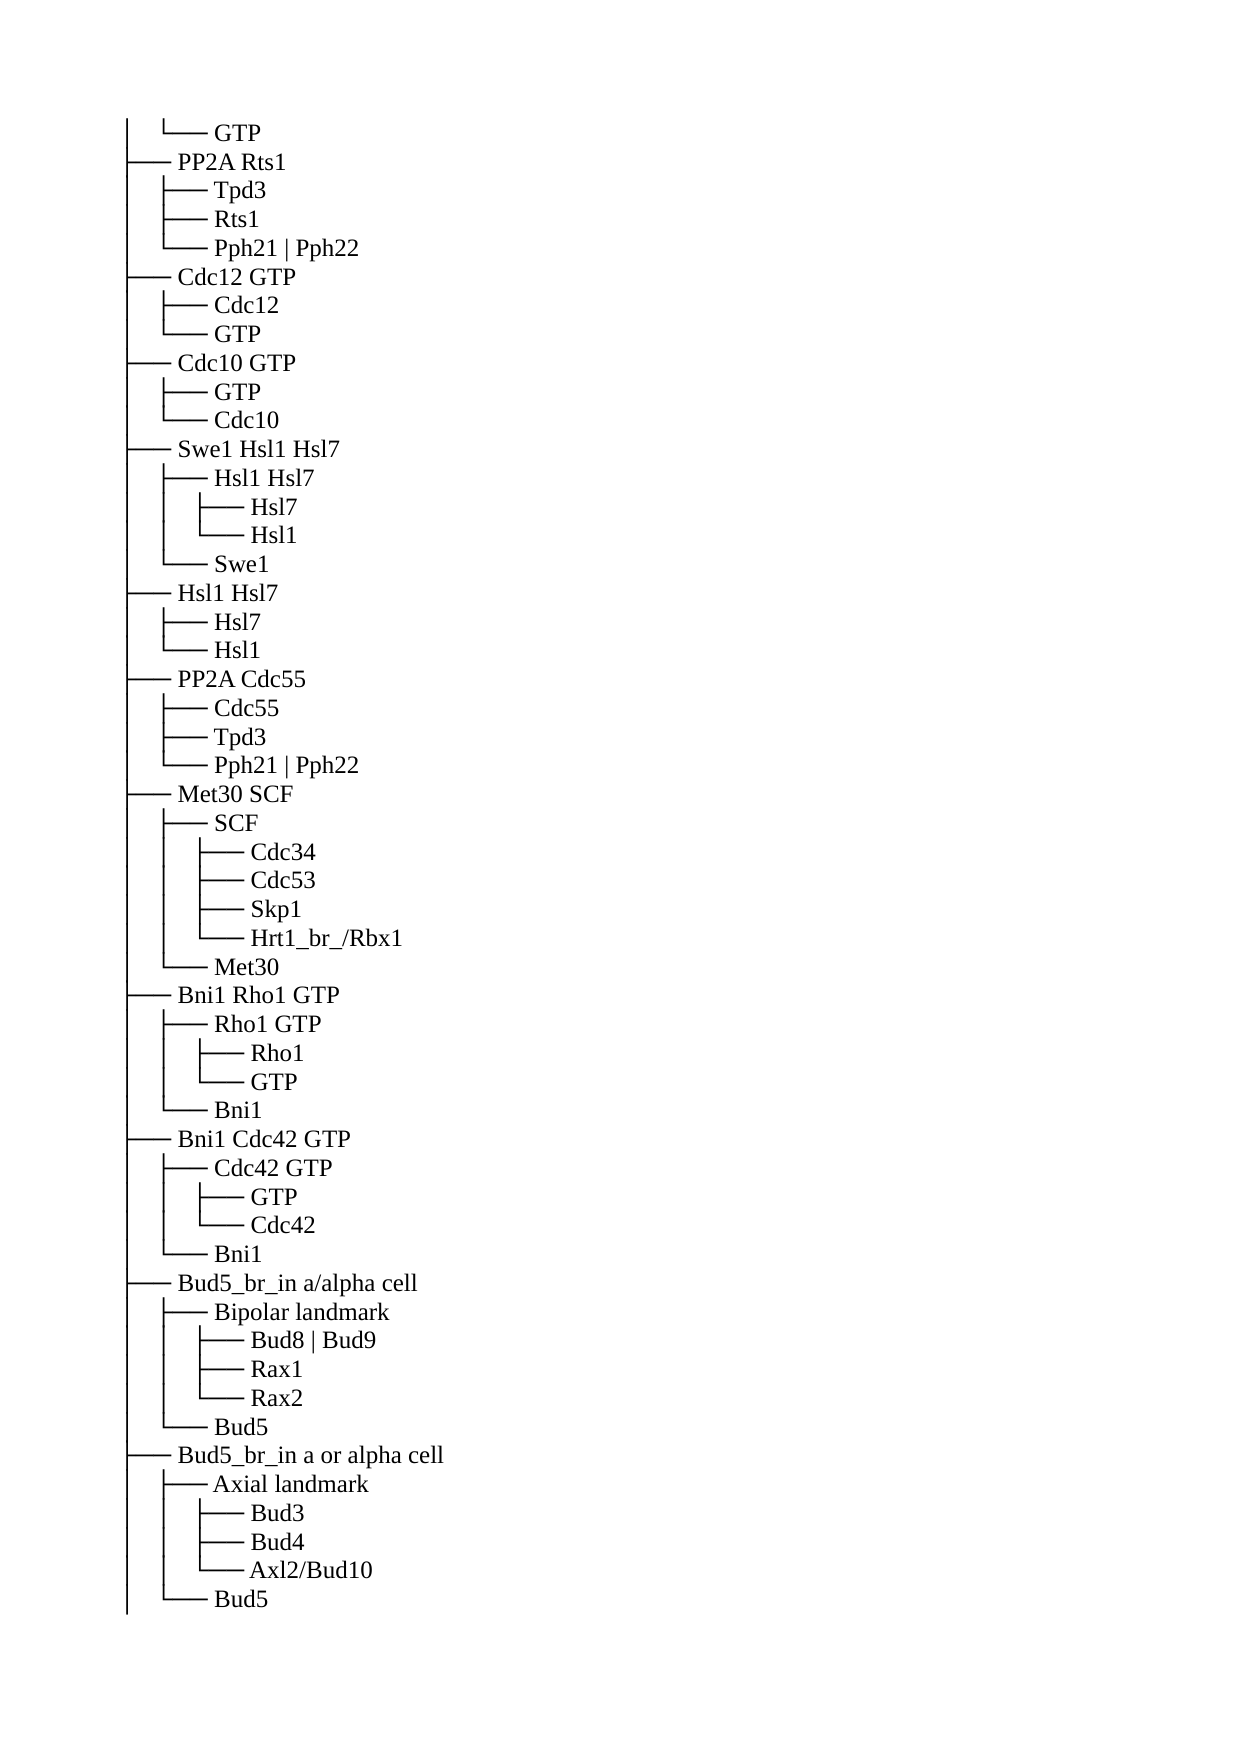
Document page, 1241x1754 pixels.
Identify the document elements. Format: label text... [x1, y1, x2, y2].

text │ ├── Hsl7 [164, 607, 1122, 636]
text │ ├── Cdc12 [118, 291, 126, 319]
text │ └── Met30 [118, 952, 126, 981]
text │ └── Bni1 [128, 1096, 1122, 1124]
text ├── Hsl1 Hsl7 [128, 578, 1122, 607]
text │ ├── Axial landmark [128, 1469, 162, 1498]
text │ │ ├── Rho1 [201, 1038, 1122, 1067]
text │ ├── Cdc42 GTP [164, 1153, 1122, 1182]
text │ ├── Hsl7 [128, 607, 162, 636]
text │ └── Pph21 | Pph22 [128, 233, 1122, 262]
text │ │ ├── Hsl7 [201, 492, 1122, 521]
text │ │ ├── Bud4 [164, 1527, 199, 1556]
text ├── Swe1 Hsl1 Hsl7 [128, 434, 1122, 463]
text │ │ └── Axl2/Bud10 [164, 1556, 1122, 1584]
text │ ├── Tpd3 [128, 176, 162, 204]
text │ └── Met30 [128, 952, 1122, 981]
text │ │ ├── Rax1 [128, 1354, 162, 1383]
text │ └── Hsl1 [118, 636, 126, 664]
text │ │ ├── Bud3 [164, 1498, 199, 1527]
text │ │ ├── GTP [118, 1182, 126, 1211]
text │ │ ├── Bud4 [201, 1527, 1122, 1556]
text │ ├── Hsl1 Hsl7 [128, 463, 162, 492]
text │ │ └── Rax2 [164, 1383, 1122, 1412]
text ├── PP2A Rts1 [128, 147, 1122, 176]
text │ │ ├── Skp1 [128, 894, 162, 923]
text │ ├── Cdc12 [164, 291, 1122, 319]
text │ └── GTP [128, 319, 1122, 348]
text │ └── Bud5 [118, 1412, 126, 1441]
text │ ├── Rts1 [164, 204, 1122, 233]
text │ ├── Hsl7 [118, 607, 126, 636]
text │ ├── Rts1 [118, 204, 126, 233]
text │ ├── Tpd3 [164, 722, 1122, 751]
text │ │ ├── Hsl7 [164, 492, 199, 521]
text │ ├── Cdc42 GTP [128, 1153, 162, 1182]
text │ │ ├── GTP [201, 1182, 1122, 1211]
text │ ├── Bipolar landmark [164, 1297, 1122, 1326]
text │ │ └── Hsl1 [164, 521, 1122, 549]
text │ └── Bni1 [118, 1239, 126, 1268]
text │ │ ├── Skp1 [201, 894, 1122, 923]
text │ │ ├── Hsl7 [128, 492, 162, 521]
text │ │ ├── Cdc34 [201, 837, 1122, 866]
text │ └── Bni1 [118, 1096, 126, 1124]
text │ │ ├── Bud8 | Bud9 [164, 1326, 199, 1354]
text │ ├── SCF [118, 808, 126, 837]
text │ │ ├── Cdc34 [164, 837, 199, 866]
text │ └── Bud5 [128, 1412, 1122, 1441]
text │ │ ├── Bud4 [128, 1527, 162, 1556]
text │ └── Hsl1 [128, 636, 1122, 664]
text ├── Bni1 Cdc42 GTP [128, 1124, 1122, 1153]
text │ ├── Cdc12 [128, 291, 162, 319]
text │ ├── Tpd3 [164, 176, 1122, 204]
text │ │ └── Hrt1_br_/Rbx1 [128, 923, 162, 952]
text │ ├── GTP [128, 377, 162, 406]
text │ │ └── GTP [164, 1067, 1122, 1096]
text │ │ └── Cdc42 [128, 1211, 162, 1239]
text ├── Bud5_br_in a or alpha cell [128, 1441, 1122, 1469]
text │ ├── Rho1 GTP [128, 1009, 162, 1038]
text │ │ ├── Skp1 [164, 894, 199, 923]
text ├── PP2A Cdc55 [128, 664, 1122, 693]
text │ └── Bud5 [128, 1584, 1122, 1613]
text │ ├── Bipolar landmark [128, 1297, 162, 1326]
text │ └── Cdc10 [128, 406, 1122, 434]
text │ │ ├── Bud8 | Bud9 [201, 1326, 1122, 1354]
text │ └── GTP [118, 319, 126, 348]
text │ │ └── GTP [118, 1067, 126, 1096]
text │ │ ├── GTP [164, 1182, 199, 1211]
text │ │ └── Axl2/Bud10 [128, 1556, 162, 1584]
text │ │ └── GTP [128, 1067, 162, 1096]
text │ ├── Tpd3 [118, 176, 126, 204]
text │ │ ├── Rax1 [164, 1354, 199, 1383]
text │ ├── SCF [164, 808, 1122, 837]
text │ ├── Cdc55 [164, 693, 1122, 722]
text │ │ ├── Rax1 [201, 1354, 1122, 1383]
text │ │ ├── Rho1 [164, 1038, 199, 1067]
text │ ├── Axial landmark [164, 1469, 1122, 1498]
text │ │ ├── GTP [128, 1182, 162, 1211]
text │ ├── Cdc55 [118, 693, 126, 722]
text ├── Met30 SCF [128, 779, 1122, 808]
text │ │ ├── Cdc53 [164, 866, 199, 894]
text ├── Bni1 Rho1 GTP [128, 981, 1122, 1009]
text │ │ └── Hsl1 [128, 521, 162, 549]
text │ └── Pph21 | Pph22 [128, 751, 1122, 779]
text │ │ ├── Bud3 [128, 1498, 162, 1527]
text │ │ ├── Rho1 [128, 1038, 162, 1067]
text │ └── Bni1 [128, 1239, 1122, 1268]
text │ ├── Hsl1 Hsl7 [164, 463, 1122, 492]
text │ │ └── Cdc42 [164, 1211, 1122, 1239]
text │ ├── GTP [164, 377, 1122, 406]
text │ ├── Tpd3 [118, 722, 126, 751]
text │ └── GTP [118, 118, 126, 147]
text │ └── Swe1 [118, 549, 126, 578]
text │ ├── Cdc55 [128, 693, 162, 722]
text │ │ └── Rax2 [128, 1383, 162, 1412]
text │ └── GTP [128, 118, 1122, 147]
text │ │ ├── Bud8 | Bud9 [128, 1326, 162, 1354]
text │ │ ├── Cdc53 [128, 866, 162, 894]
text │ ├── GTP [118, 377, 126, 406]
text │ │ ├── Cdc53 [201, 866, 1122, 894]
text │ ├── Tpd3 [128, 722, 162, 751]
text ├── Cdc10 GTP [128, 348, 1122, 377]
text ├── Cdc12 GTP [128, 262, 1122, 291]
text ├── Bud5_br_in a/alpha cell [128, 1268, 1122, 1297]
text │ ├── Rho1 GTP [164, 1009, 1122, 1038]
text │ └── Cdc10 [118, 406, 126, 434]
text │ └── Bud5 [118, 1584, 126, 1613]
text │ └── Swe1 [128, 549, 1122, 578]
text │ │ ├── Cdc34 [128, 837, 162, 866]
text │ ├── Rts1 [128, 204, 162, 233]
text │ │ └── Hrt1_br_/Rbx1 [164, 923, 1122, 952]
text │ ├── SCF [128, 808, 162, 837]
text │ │ ├── Bud3 [201, 1498, 1122, 1527]
